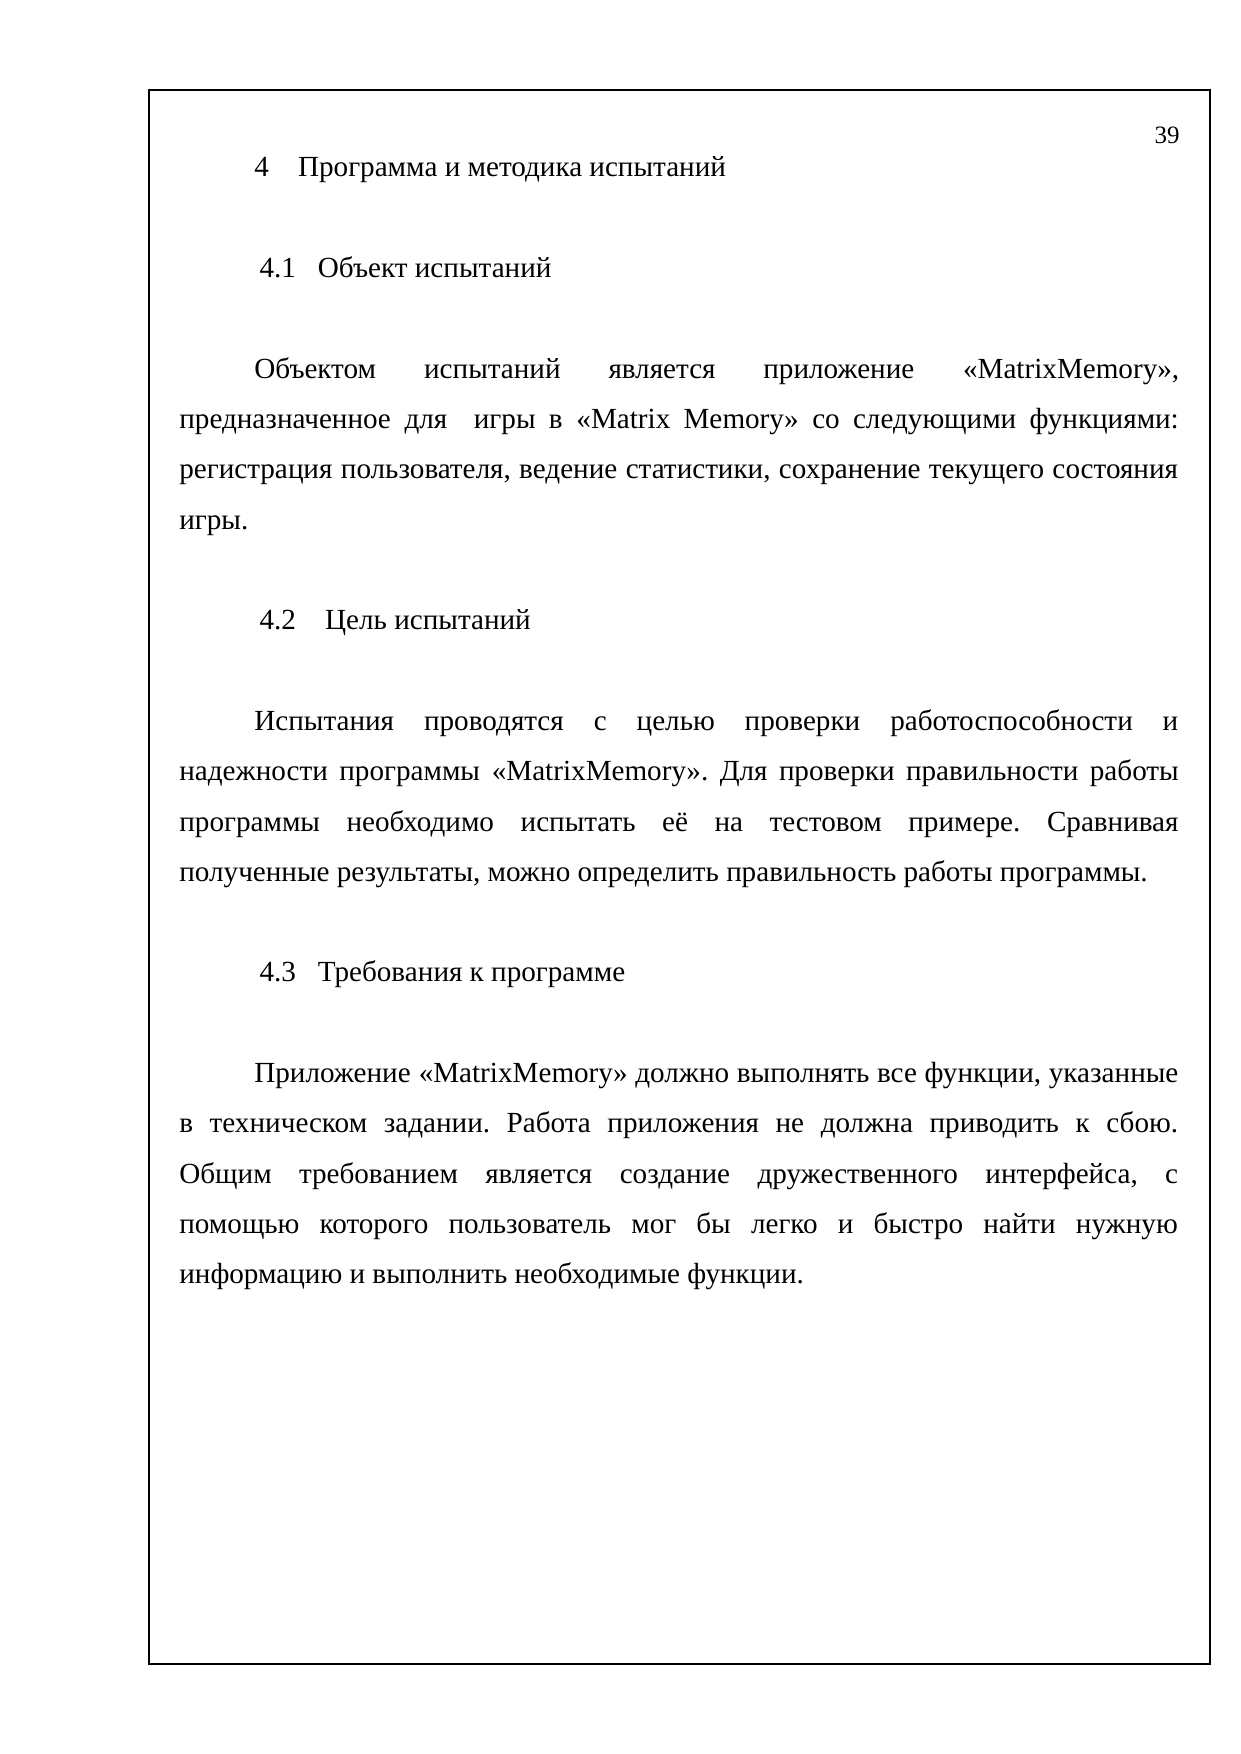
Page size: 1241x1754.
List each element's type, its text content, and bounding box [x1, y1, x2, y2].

subtitle 4.3 Требования к программе [179, 954, 1179, 988]
text Испытания проводятся с целью проверки работоспособности и надежности программы «MatrixMemory». Для проверки правильности работы программы необходимо испытать её на тестовом примере. Сравнивая полученные результаты, можно определить правильность работы программы. [179, 703, 1179, 887]
subtitle 4.2 Цель испытаний [179, 602, 1179, 636]
text Приложение «MatrixMemory» должно выполнять все функции, указанные в техническом задании. Работа приложения не должна приводить к сбою. Общим требованием является создание дружественного интерфейса, с помощью которого пользователь мог бы легко и быстро найти нужную информацию и выполнить необходимые функции. [179, 1055, 1179, 1290]
subtitle 4.1 Объект испытаний [179, 250, 1179, 284]
text 4 Программа и методика испытаний [179, 149, 1179, 183]
text Объектом испытаний является приложение «MatrixMemory», предназначенное для игры в «Matrix Memory» со следующими функциями: регистрация пользователя, ведение статистики, сохранение текущего состояния игры. [179, 351, 1179, 535]
